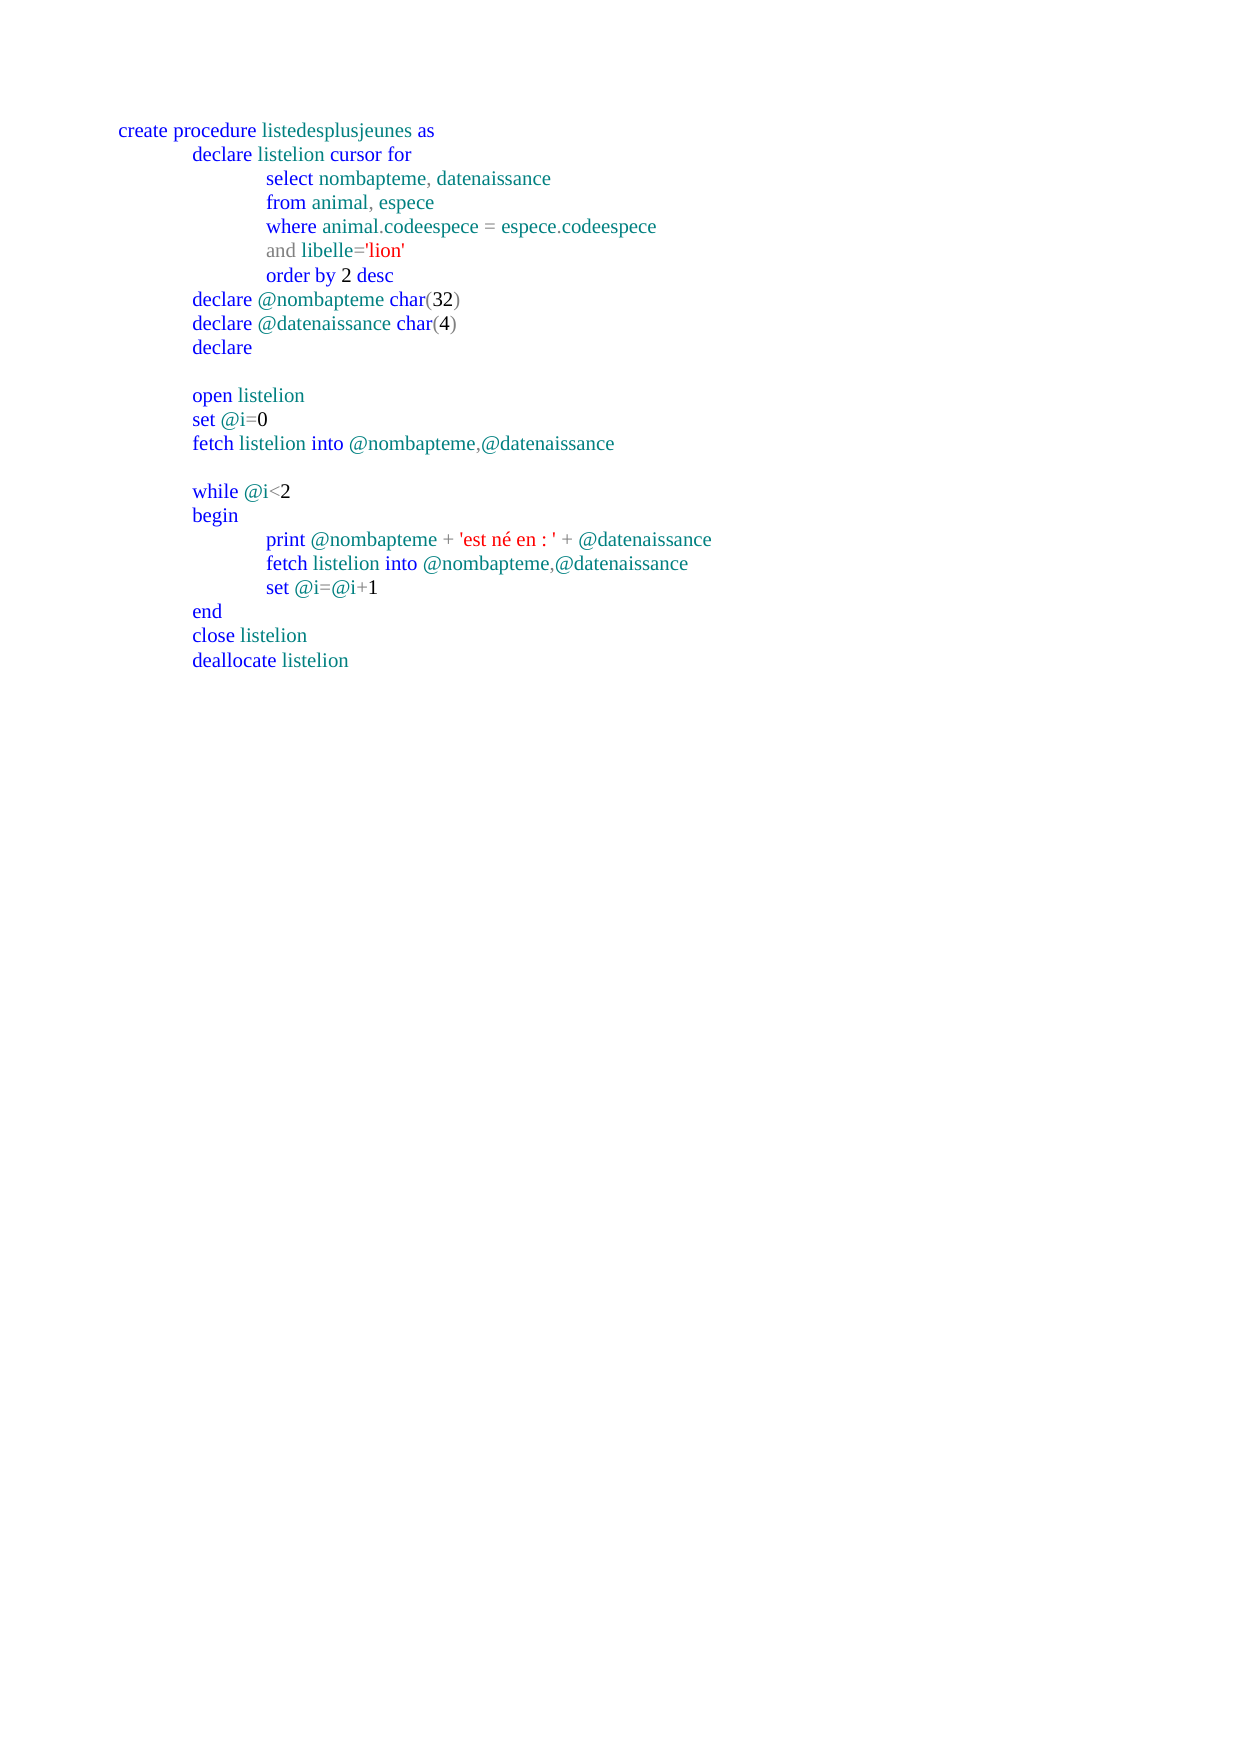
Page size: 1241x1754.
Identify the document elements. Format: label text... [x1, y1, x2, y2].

text where animal.codeespece = espece.codeespece [118, 214, 1122, 238]
text while @i<2 [118, 479, 1122, 503]
text order by 2 desc [118, 262, 1122, 287]
text set @i=@i+1 [118, 575, 1122, 599]
text declare listelion cursor for [118, 142, 1122, 166]
text declare @nombapteme char(32) [118, 287, 1122, 311]
text print @nombapteme + 'est né en : ' + @datenaissance [118, 527, 1122, 551]
text declare [118, 335, 1122, 359]
text from animal, espece [118, 190, 1122, 214]
text close listelion [118, 623, 1122, 647]
text create procedure listedesplusjeunes as [118, 118, 1122, 142]
text begin [118, 503, 1122, 527]
text open listelion [118, 383, 1122, 407]
text fetch listelion into @nombapteme,@datenaissance [118, 551, 1122, 575]
text select nombapteme, datenaissance [118, 166, 1122, 190]
text deallocate listelion [118, 647, 1122, 672]
text fetch listelion into @nombapteme,@datenaissance [118, 431, 1122, 455]
text set @i=0 [118, 407, 1122, 431]
text and libelle='lion' [118, 238, 1122, 262]
text end [118, 599, 1122, 623]
text declare @datenaissance char(4) [118, 311, 1122, 335]
